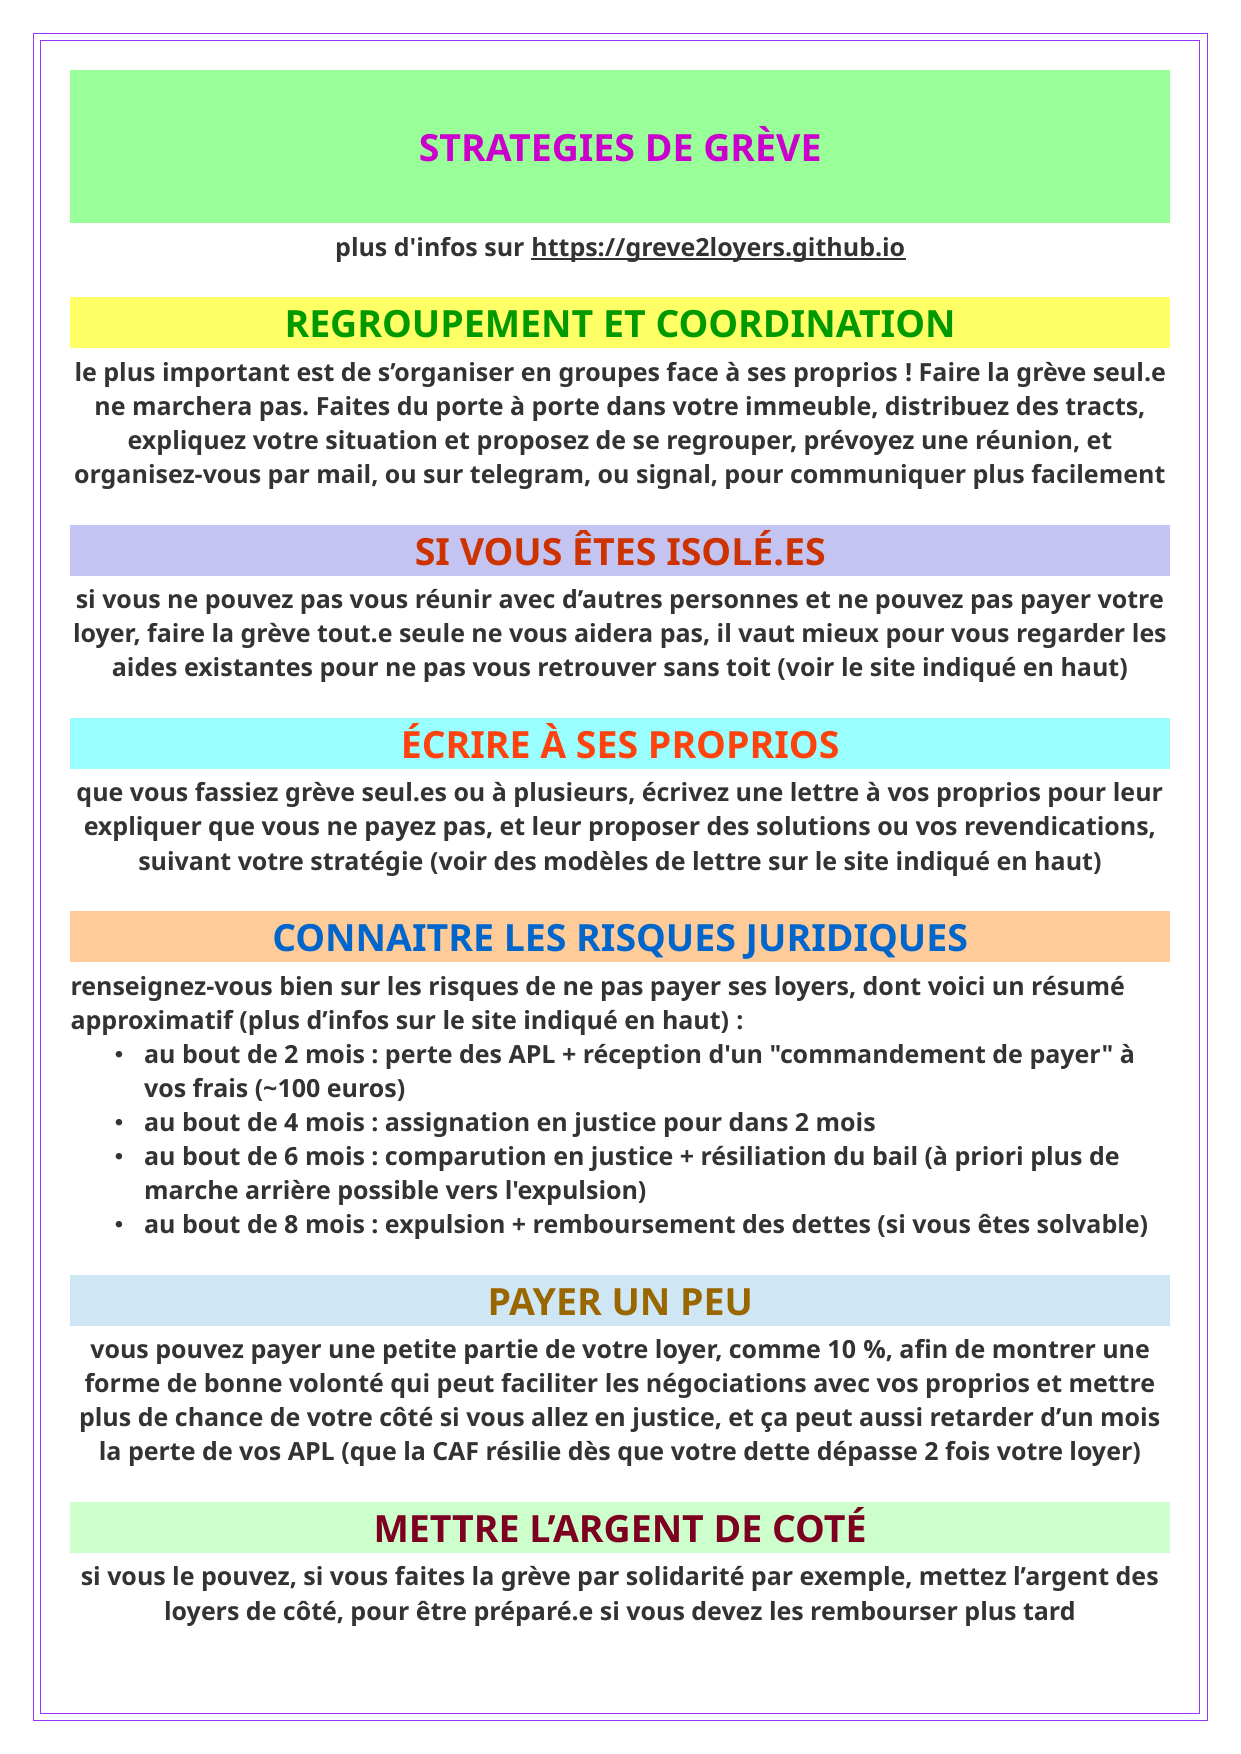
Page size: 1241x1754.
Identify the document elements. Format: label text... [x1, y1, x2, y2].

text le plus important est de s’organiser en groupes face à ses proprios ! Faire la grève seul.e ne marchera pas. Faites du porte à porte dans votre immeuble, distribuez des tracts, expliquez votre situation et proposez de se regrouper, prévoyez une réunion, et organisez-vous par mail, ou sur telegram, ou signal, pour communiquer plus facilement [70, 354, 1170, 491]
text ÉCRIRE À SES PROPRIOS [70, 718, 1170, 769]
text que vous fassiez grève seul.es ou à plusieurs, écrivez une lettre à vos proprios pour leur expliquer que vous ne payez pas, et leur proposer des solutions ou vos revendications, suivant votre stratégie (voir des modèles de lettre sur le site indiqué en haut) [70, 775, 1170, 877]
list au bout de 8 mois : expulsion + remboursement des dettes (si vous êtes solvable) [114, 1207, 1170, 1241]
text SI VOUS ÊTES ISOLÉ.ES [70, 525, 1170, 576]
text si vous le pouvez, si vous faites la grève par solidarité par exemple, mettez l’argent des loyers de côté, pour être préparé.e si vous devez les rembourser plus tard [70, 1559, 1170, 1627]
list au bout de 6 mois : comparution en justice + résiliation du bail (à priori plus de marche arrière possible vers l'expulsion) [114, 1138, 1170, 1207]
text CONNAITRE LES RISQUES JURIDIQUES [70, 911, 1170, 962]
text renseignez-vous bien sur les risques de ne pas payer ses loyers, dont voici un résumé approximatif (plus d’infos sur le site indiqué en haut) : [70, 968, 1170, 1036]
text REGROUPEMENT ET COORDINATION [70, 297, 1170, 348]
text PAYER UN PEU [70, 1275, 1170, 1326]
text plus d'infos sur https://greve2loyers.github.io [70, 229, 1170, 263]
text STRATEGIES DE GRÈVE [70, 70, 1170, 223]
list au bout de 2 mois : perte des APL + réception d'un "commandement de payer" à vos frais (~100 euros) [114, 1036, 1170, 1104]
list au bout de 4 mois : assignation en justice pour dans 2 mois [114, 1104, 1170, 1138]
text METTRE L’ARGENT DE COTÉ [70, 1502, 1170, 1553]
text vous pouvez payer une petite partie de votre loyer, comme 10 %, afin de montrer une forme de bonne volonté qui peut faciliter les négociations avec vos proprios et mettre plus de chance de votre côté si vous allez en justice, et ça peut aussi retarder d’un mois la perte de vos APL (que la CAF résilie dès que votre dette dépasse 2 fois votre loyer) [70, 1332, 1170, 1468]
text si vous ne pouvez pas vous réunir avec d’autres personnes et ne pouvez pas payer votre loyer, faire la grève tout.e seule ne vous aidera pas, il vaut mieux pour vous regarder les aides existantes pour ne pas vous retrouver sans toit (voir le site indiqué en haut) [70, 582, 1170, 684]
